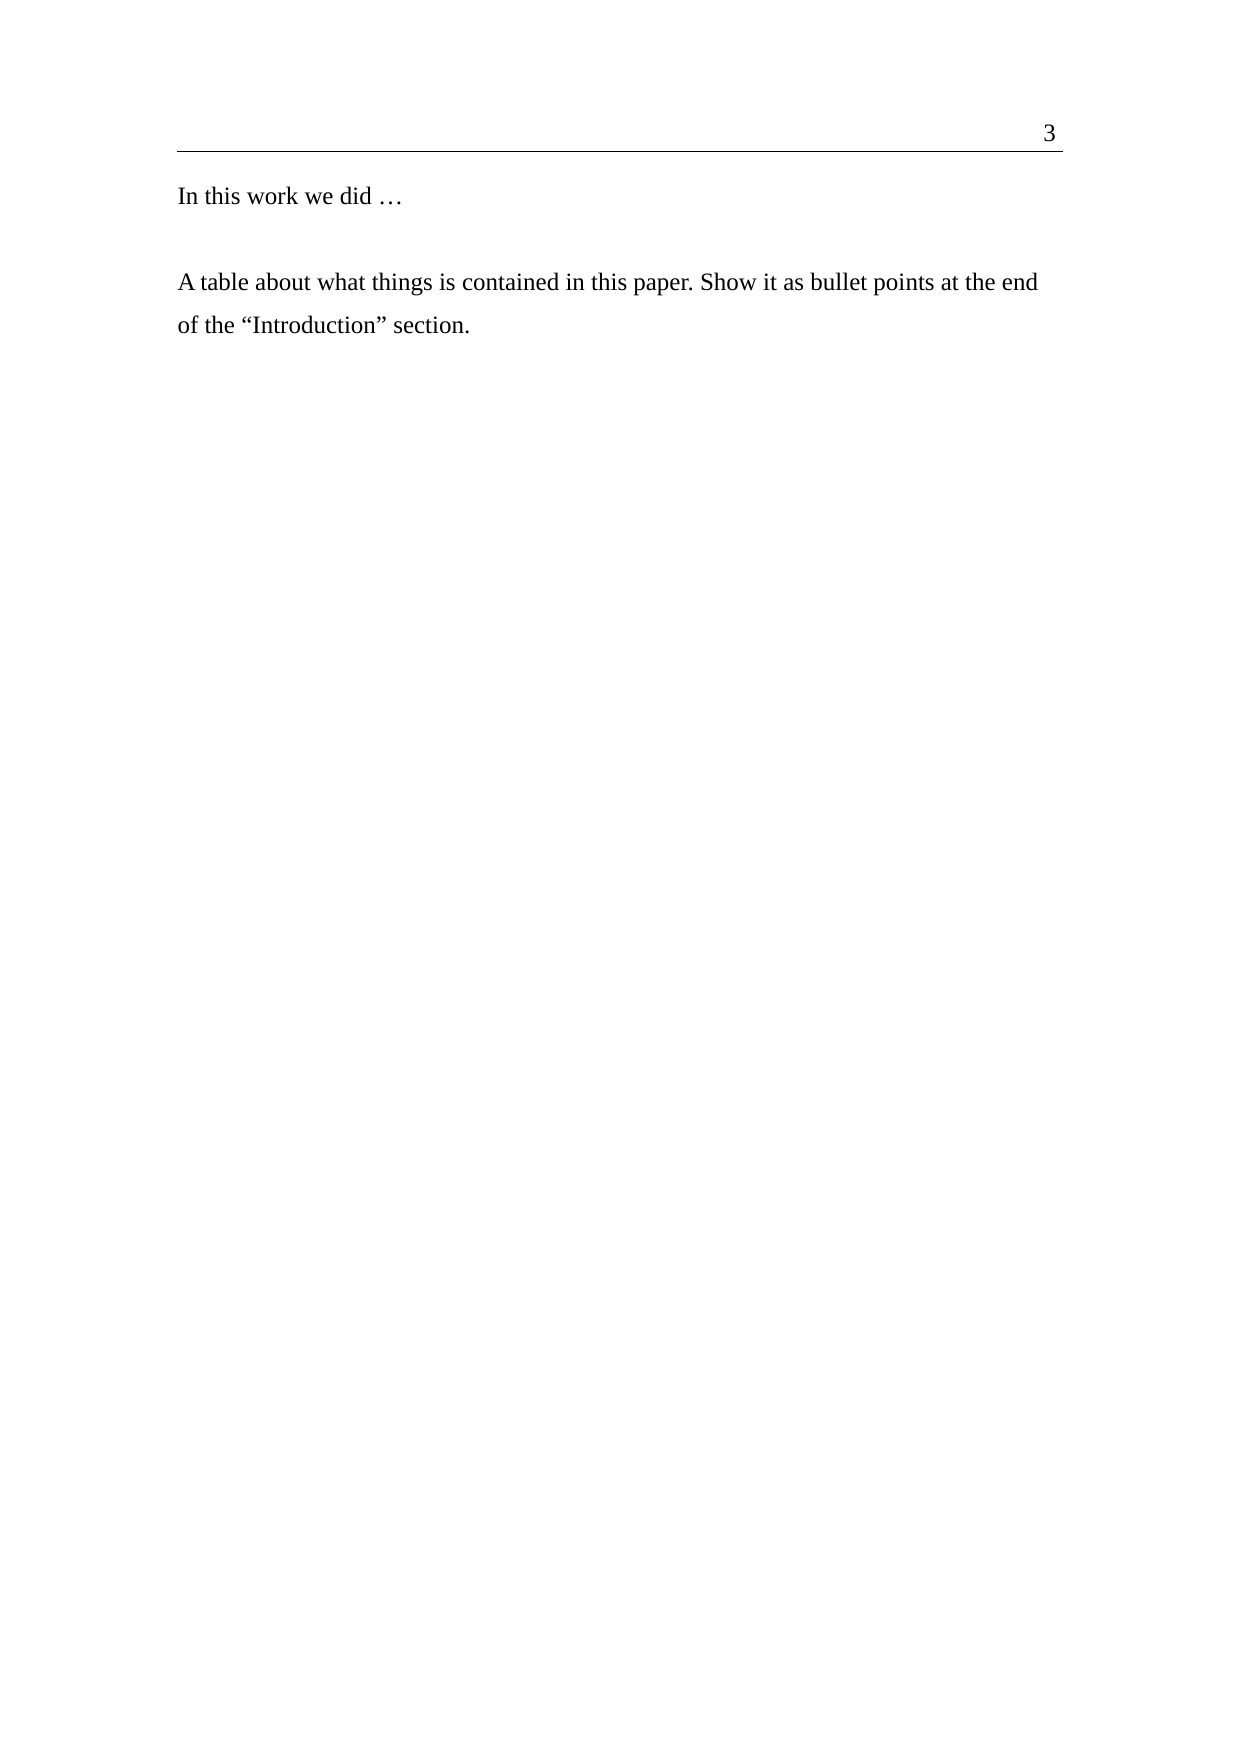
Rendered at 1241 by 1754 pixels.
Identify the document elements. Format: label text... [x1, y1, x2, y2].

text A table about what things is contained in this paper. Show it as bullet points at the end of the “Introduction” section. [177, 267, 1063, 339]
text In this work we did … [177, 181, 1063, 209]
